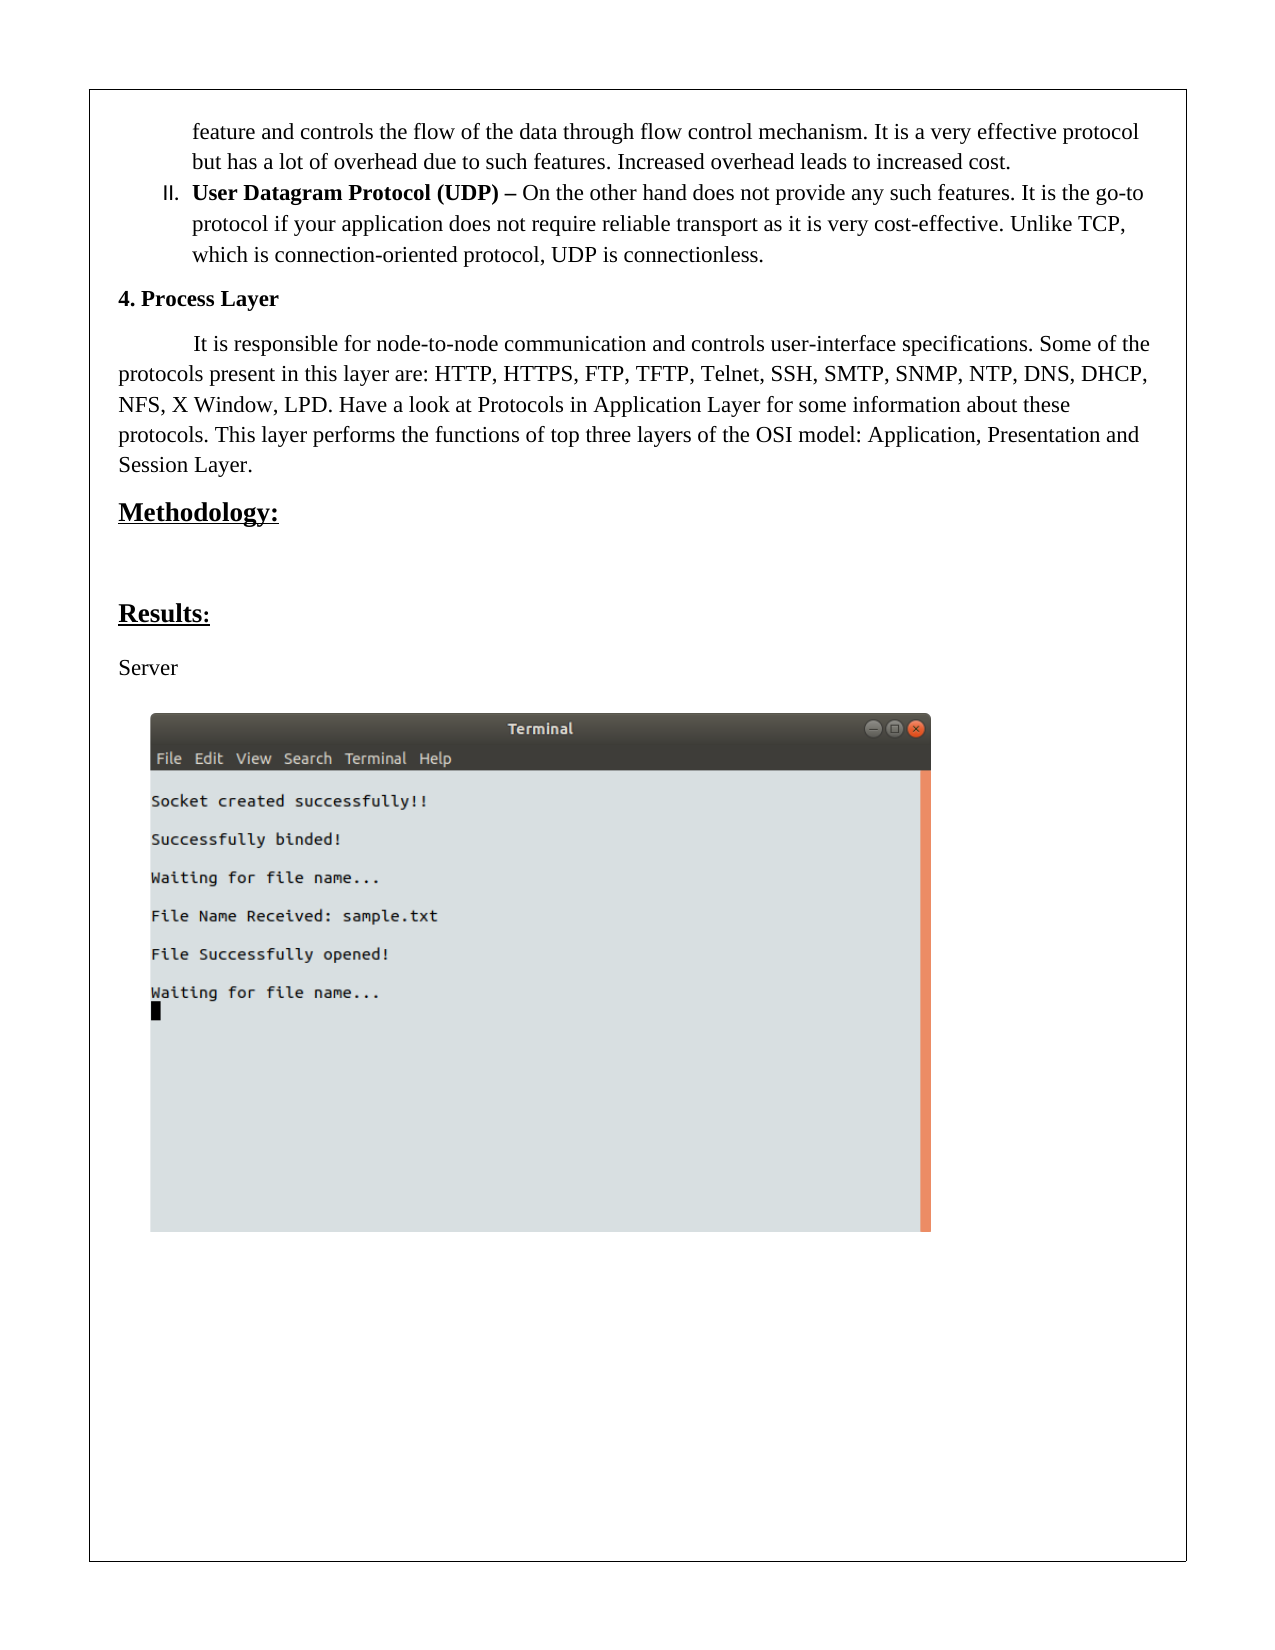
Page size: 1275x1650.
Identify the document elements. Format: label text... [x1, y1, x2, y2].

text It is responsible for node-to-node communication and controls user-interface specifications. Some of the protocols present in this layer are: HTTP, HTTPS, FTP, TFTP, Telnet, SSH, SMTP, SNMP, NTP, DNS, DHCP, NFS, X Window, LPD. Have a look at Protocols in Application Layer for some information about these protocols. This layer performs the functions of top three layers of the OSI model: Application, Presentation and Session Layer. [118, 330, 1157, 477]
list User Datagram Protocol (UDP) – On the other hand does not provide any such features. It is the go-to protocol if your application does not require reliable transport as it is very cost-effective. Unlike TCP, which is connection-oriented protocol, UDP is connectionless. [162, 178, 1157, 267]
text Server [118, 654, 1157, 680]
text Results: [118, 597, 1157, 628]
list feature and controls the flow of the data through flow control mechanism. It is a very effective protocol but has a lot of overhead due to such features. Increased overhead leads to increased cost. [162, 118, 1157, 175]
text Methodology: [118, 496, 1157, 527]
picture [150, 713, 931, 1232]
text 4. Process Layer [118, 285, 1157, 312]
